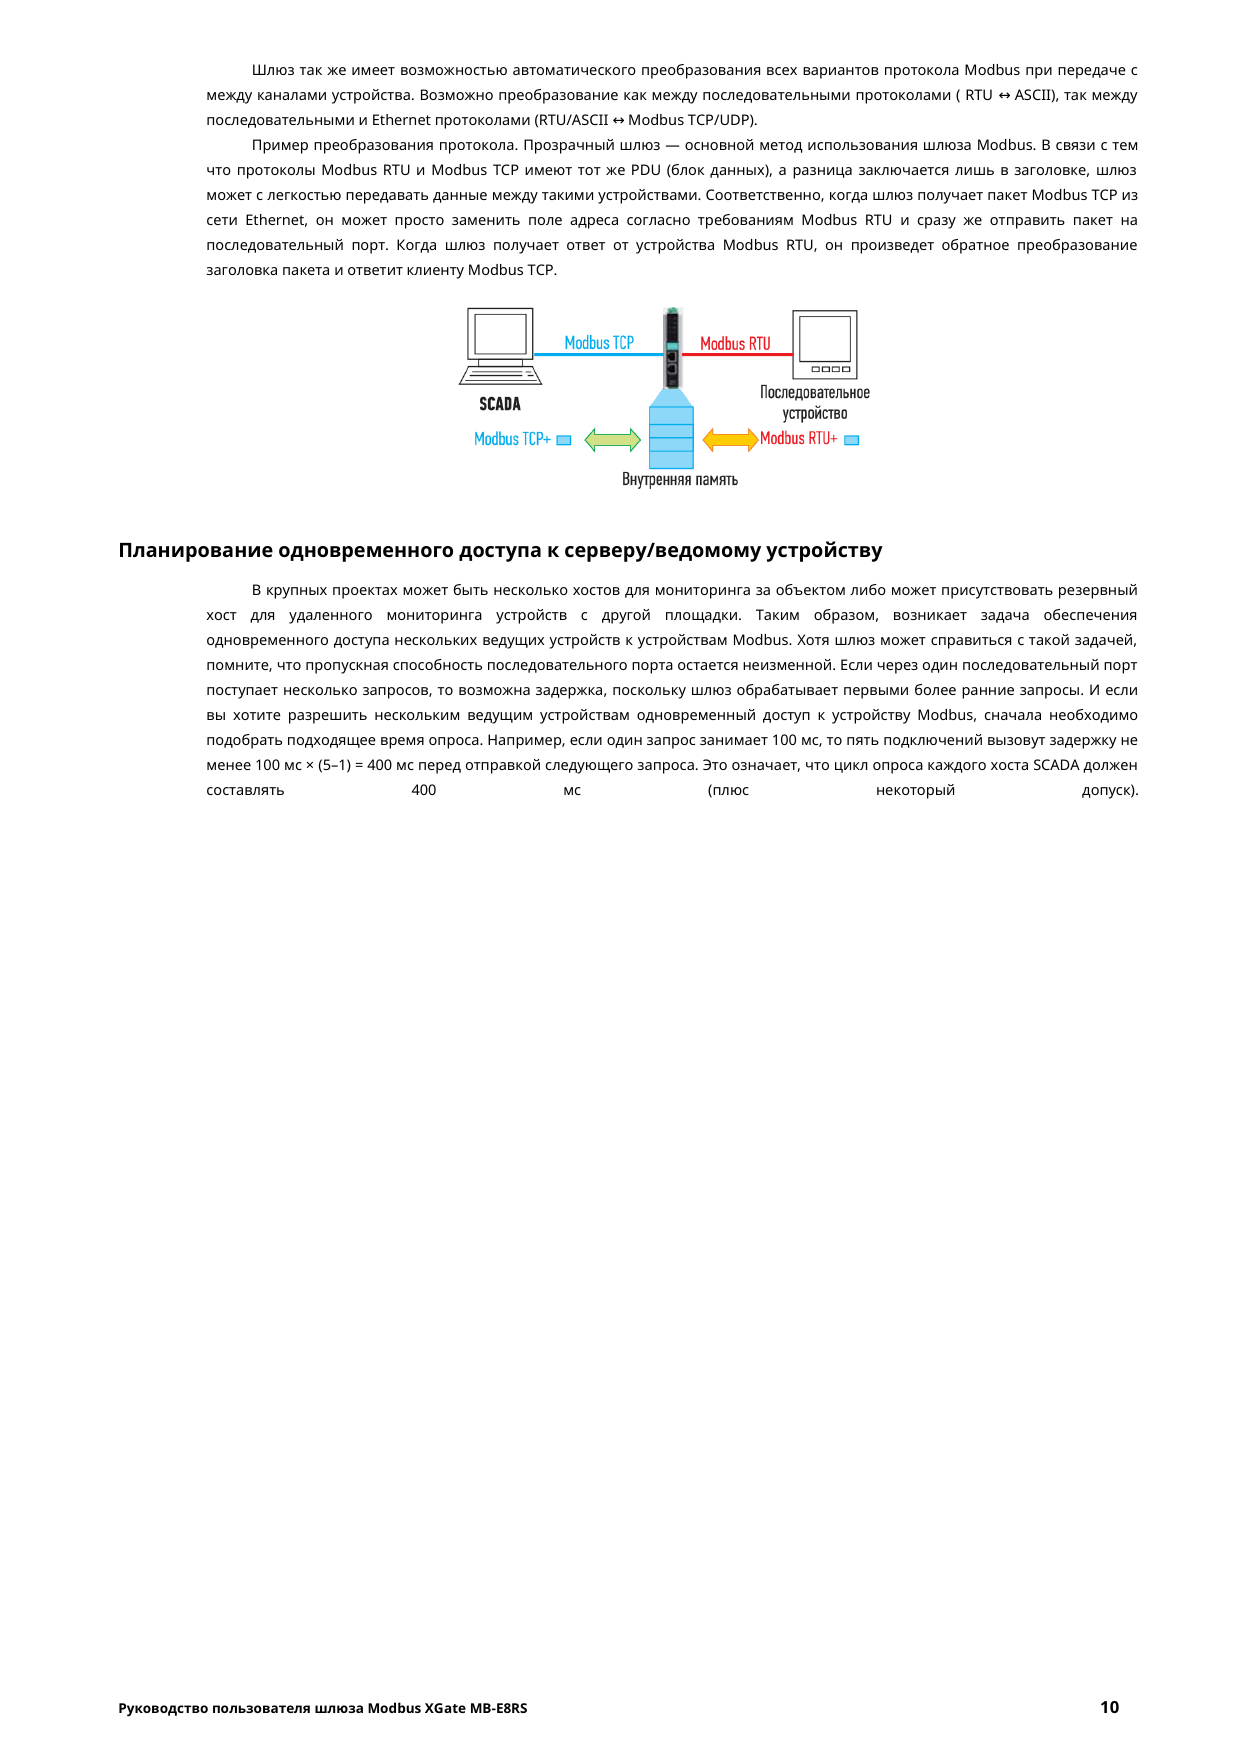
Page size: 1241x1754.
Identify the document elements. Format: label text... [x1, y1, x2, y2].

text Шлюз так же имеет возможностью автоматического преобразования всех вариантов протокола Modbus при передаче с между каналами устройства. Возможно преобразование как между последовательными протоколами ( RTU ↔ ASCII), так между последовательными и Ethernet протоколами (RTU/ASCII ↔ Modbus TCP/UDP). [206, 54, 1139, 129]
text Пример преобразования протокола. Прозрачный шлюз — основной метод использования шлюза Modbus. В связи с тем что протоколы Modbus RTU и Modbus TCP имеют тот же PDU (блок данных), а разница заключается лишь в заголовке, шлюз может с легкостью передавать данные между такими устройствами. Соответственно, когда шлюз получает пакет Modbus TCP из сети Ethernet, он может просто заменить поле адреса согласно требованиям Modbus RTU и сразу же отправить пакет на последовательный порт. Когда шлюз получает ответ от устройства Modbus RTU, он произведет обратное преобразование заголовка пакета и ответит клиенту Modbus TCP. [206, 130, 1139, 280]
text Планирование одновременного доступа к серверу/ведомому устройству [118, 536, 1211, 563]
text В крупных проектах может быть несколько хостов для мониторинга за объектом либо может присутствовать резервный хост для удаленного мониторинга устройств с другой площадки. Таким образом, возникает задача обеспечения одновременного доступа нескольких ведущих устройств к устройствам Modbus. Хотя шлюз может справиться с такой задачей, помните, что пропускная способность последовательного порта остается неизменной. Если через один последовательный порт поступает несколько запросов, то возможна задержка, поскольку шлюз обрабатывает первыми более ранние запросы. И если вы хотите разрешить нескольким ведущим устройствам одновременный доступ к устройству Modbus, сначала необходимо подобрать подходящее время опроса. Например, если один запрос занимает 100 мс, то пять подключений вызовут задержку не менее 100 мс × (5–1) = 400 мс перед отправкой следующего запроса. Это означает, что цикл опроса каждого хоста SCADA должен составлять 400 мс (плюс некоторый допуск). [206, 574, 1139, 852]
picture [457, 304, 872, 491]
